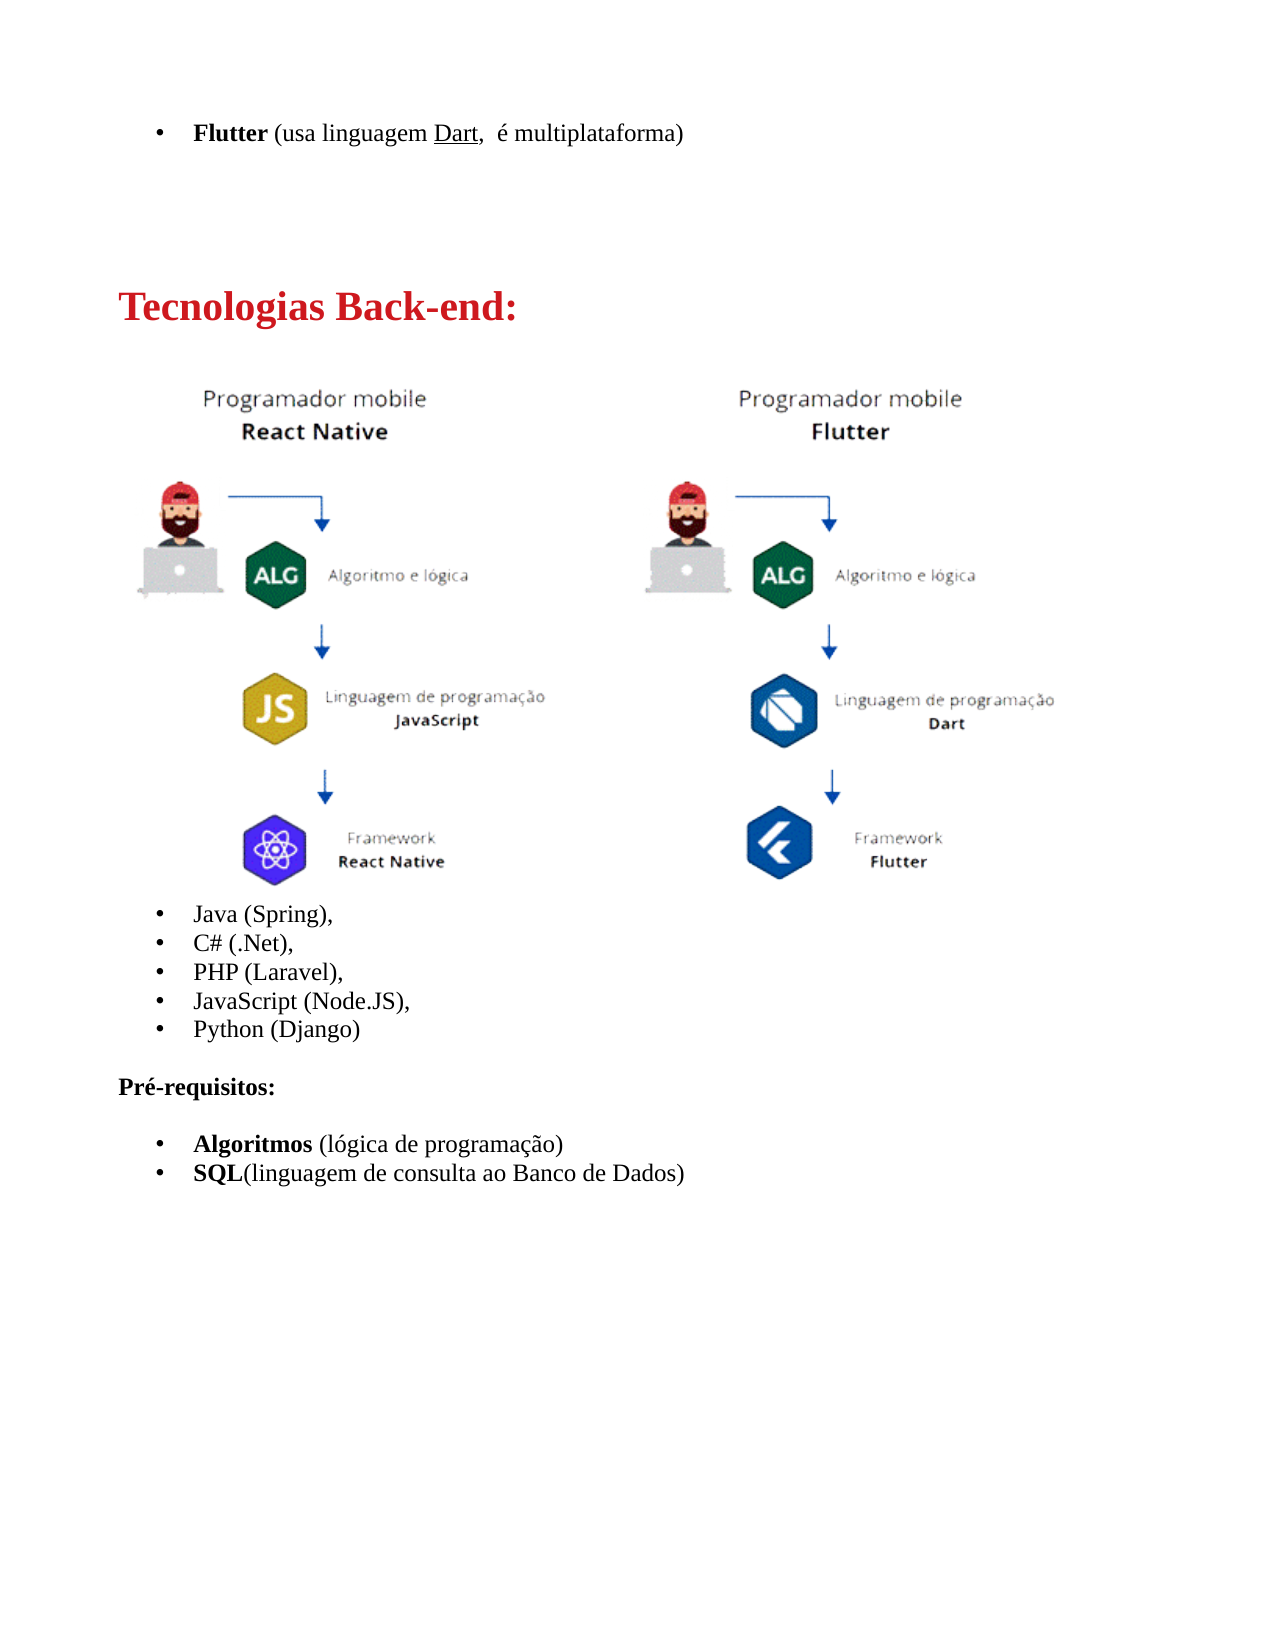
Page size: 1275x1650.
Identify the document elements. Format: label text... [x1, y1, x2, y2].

list JavaScript (Node.JS), [156, 986, 1157, 1014]
list SQL(linguagem de consulta ao Banco de Dados) [156, 1158, 1157, 1187]
picture [122, 373, 1062, 900]
text Pré-requisitos: [118, 1072, 1157, 1129]
list PHP (Laravel), [156, 957, 1157, 986]
list C# (.Net), [156, 928, 1157, 957]
list Python (Django) [156, 1014, 1157, 1043]
list Java (Spring), [156, 358, 1157, 928]
text Tecnologias Back-end: [118, 281, 1157, 358]
list Algoritmos (lógica de programação) [156, 1129, 1157, 1158]
list Flutter (usa linguagem Dart, é multiplataforma) [156, 118, 1157, 147]
